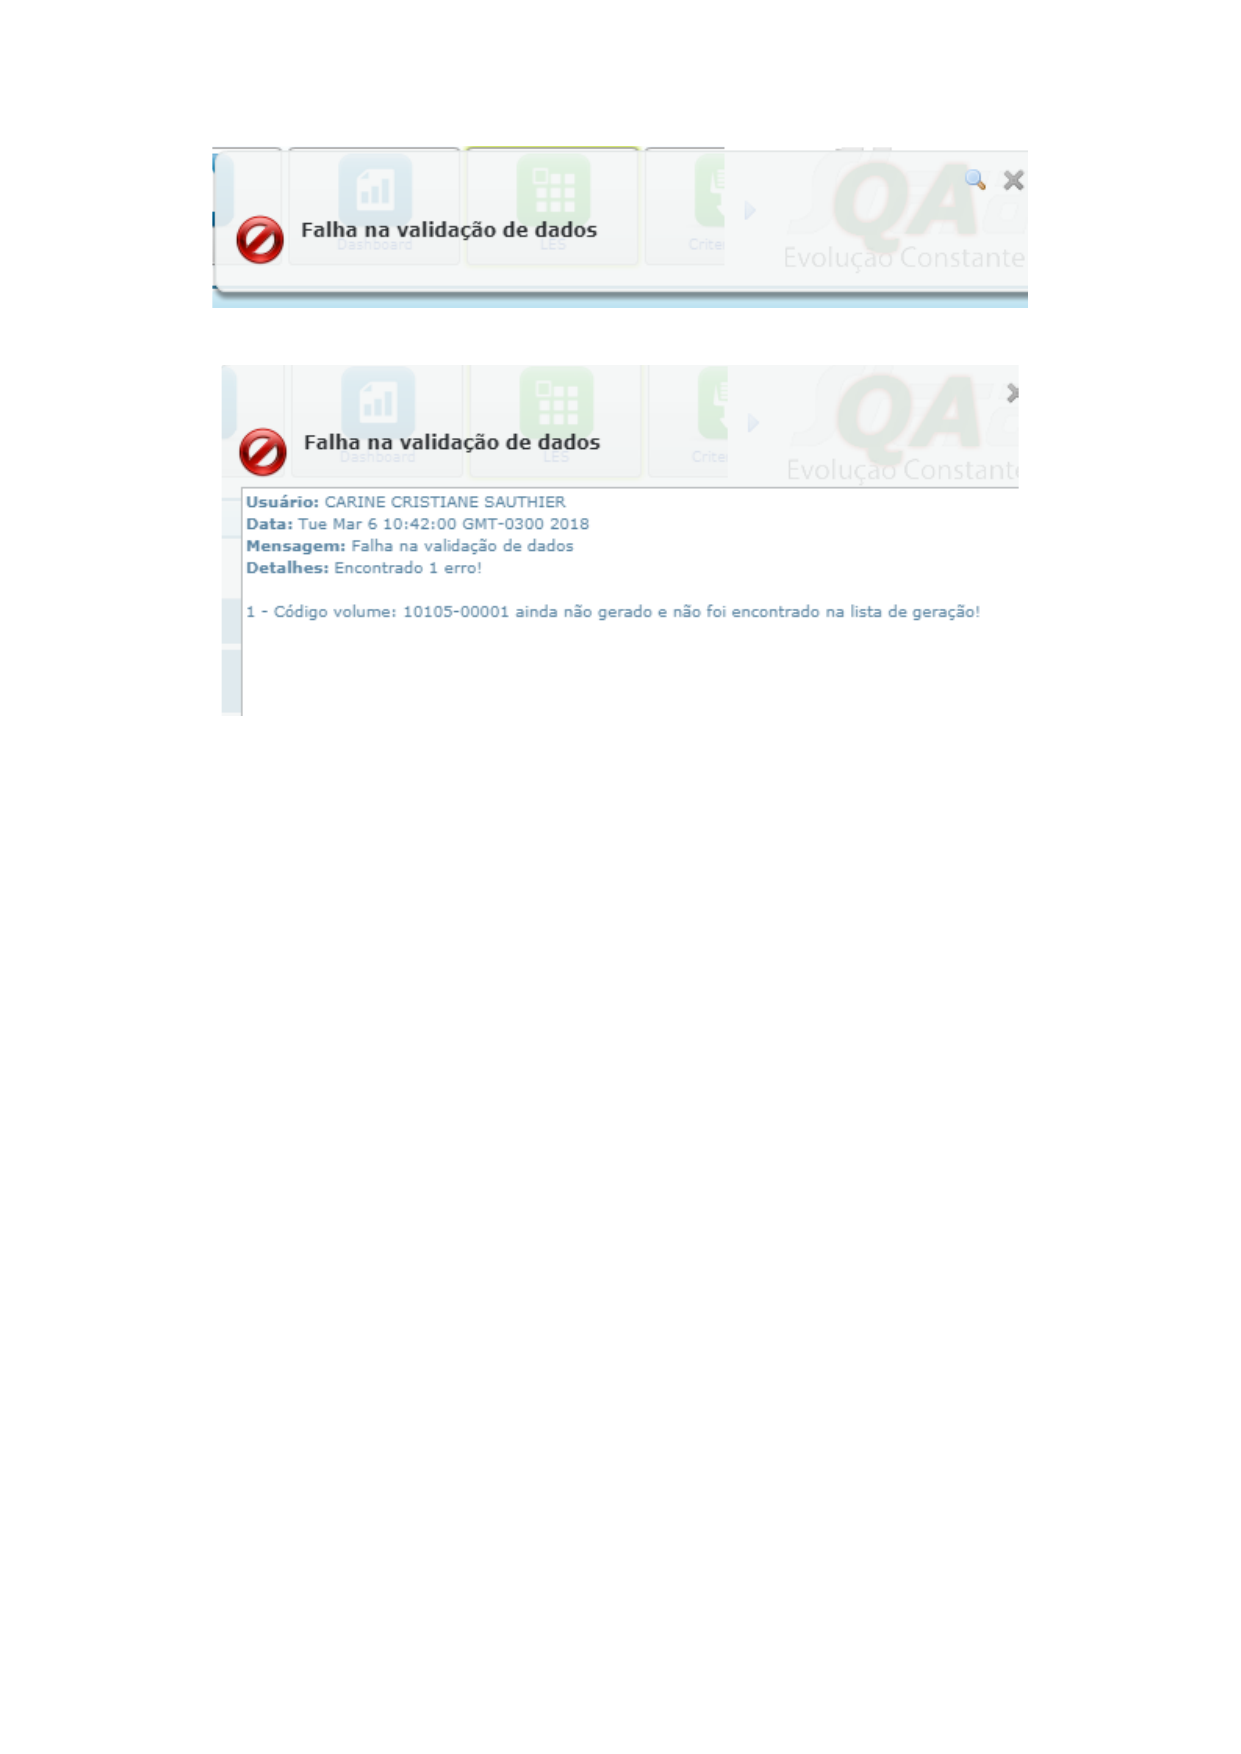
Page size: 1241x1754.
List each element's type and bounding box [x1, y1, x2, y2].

picture [212, 146, 1028, 308]
picture [221, 365, 1019, 716]
